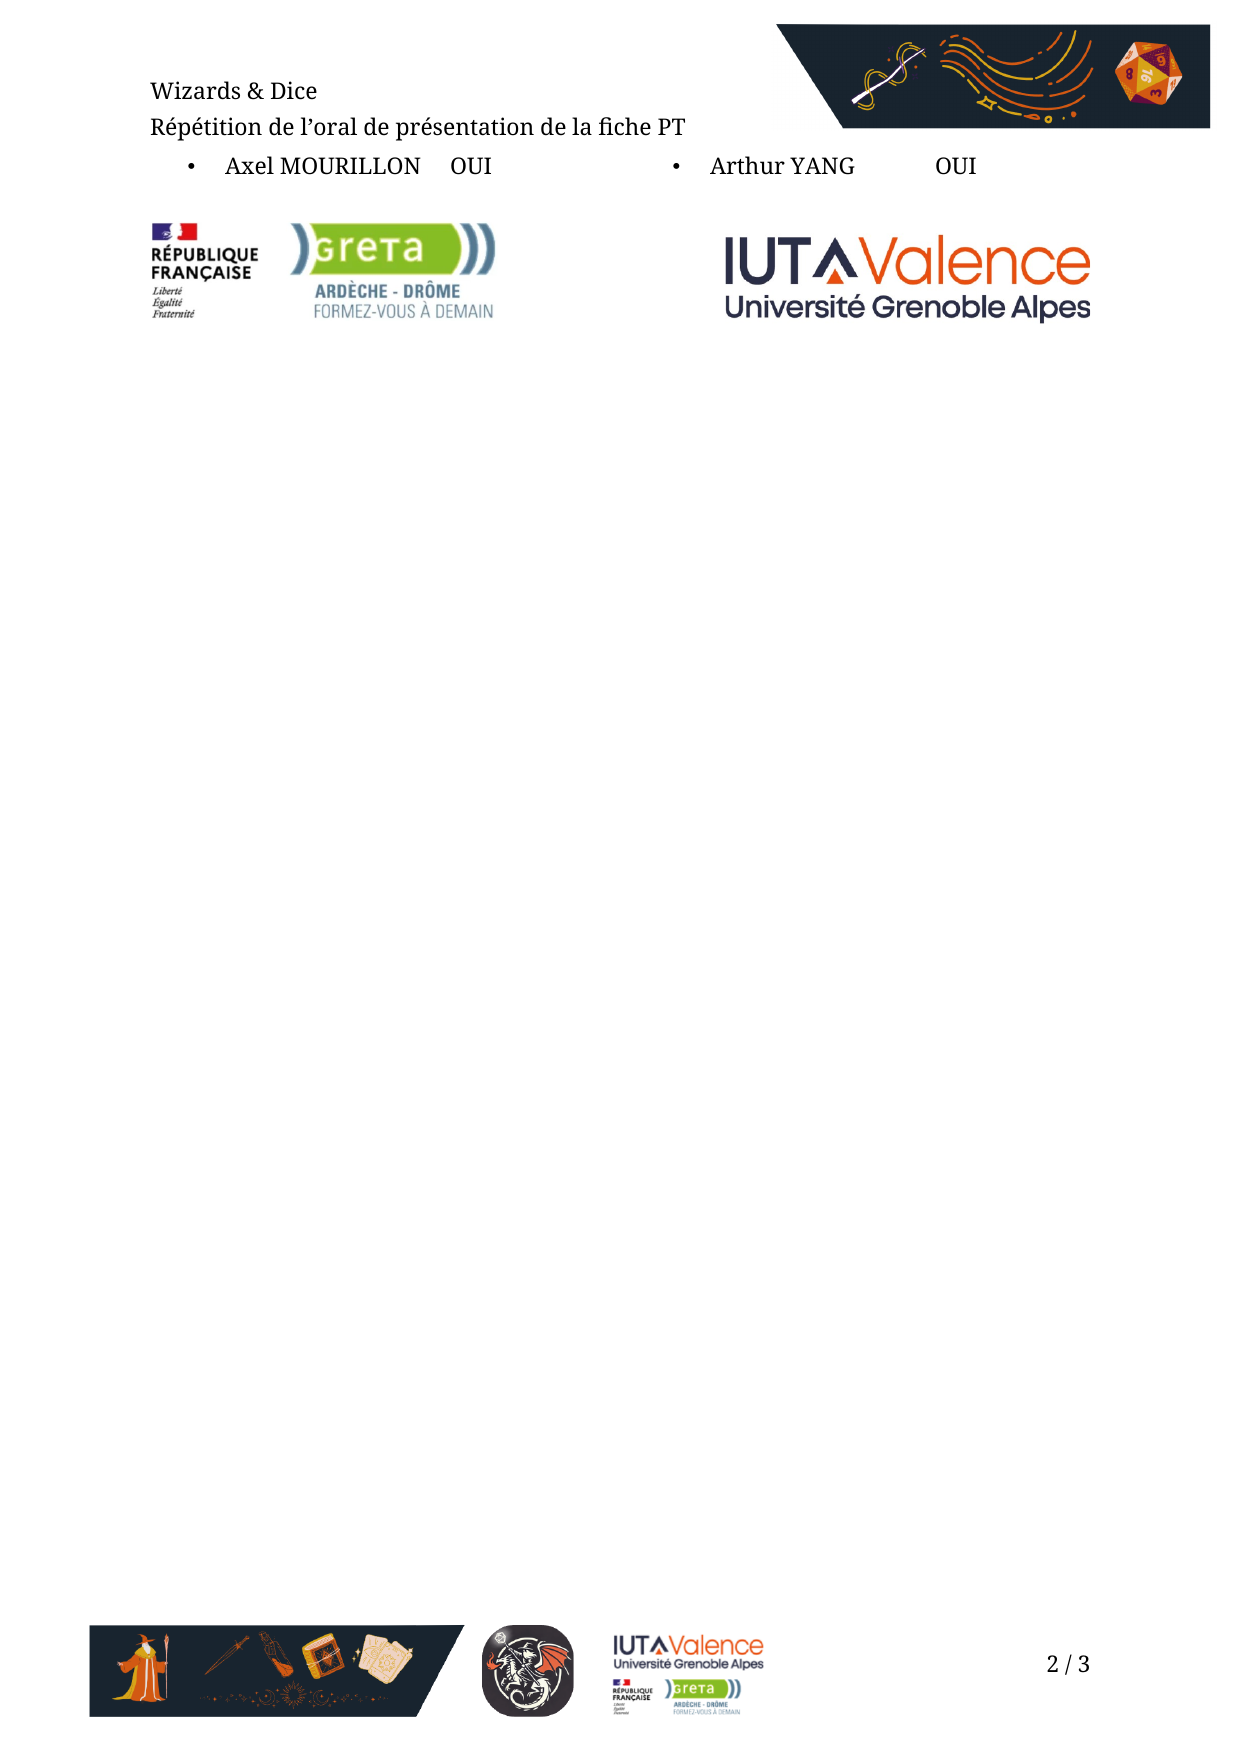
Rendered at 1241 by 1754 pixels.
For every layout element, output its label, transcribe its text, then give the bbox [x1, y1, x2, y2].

picture [150, 221, 498, 321]
list Axel MOURILLON OUI [187, 150, 605, 181]
picture [721, 232, 1091, 324]
picture [81, 1614, 788, 1726]
list Arthur YANG OUI [672, 150, 1090, 181]
picture [771, 21, 1218, 131]
